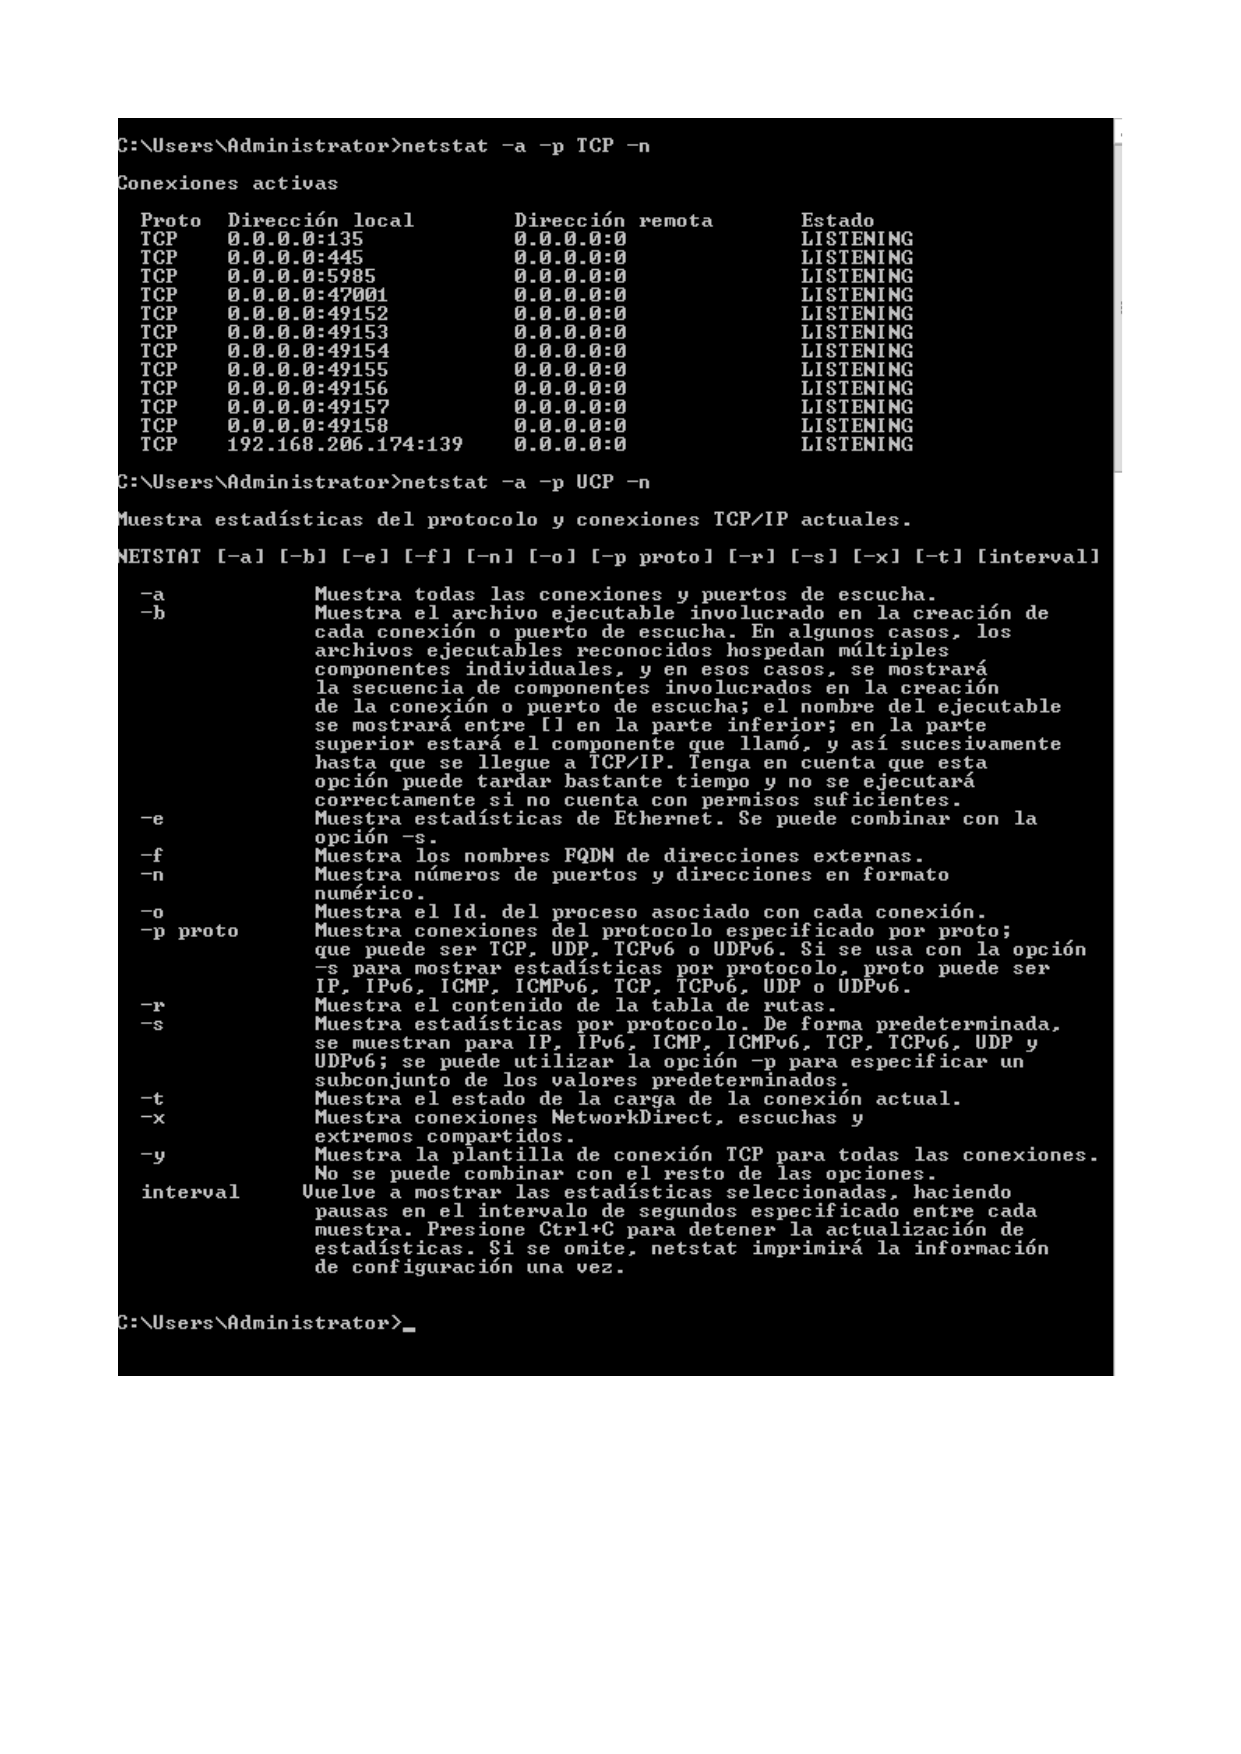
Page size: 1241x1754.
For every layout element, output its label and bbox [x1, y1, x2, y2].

picture [118, 118, 1123, 1376]
